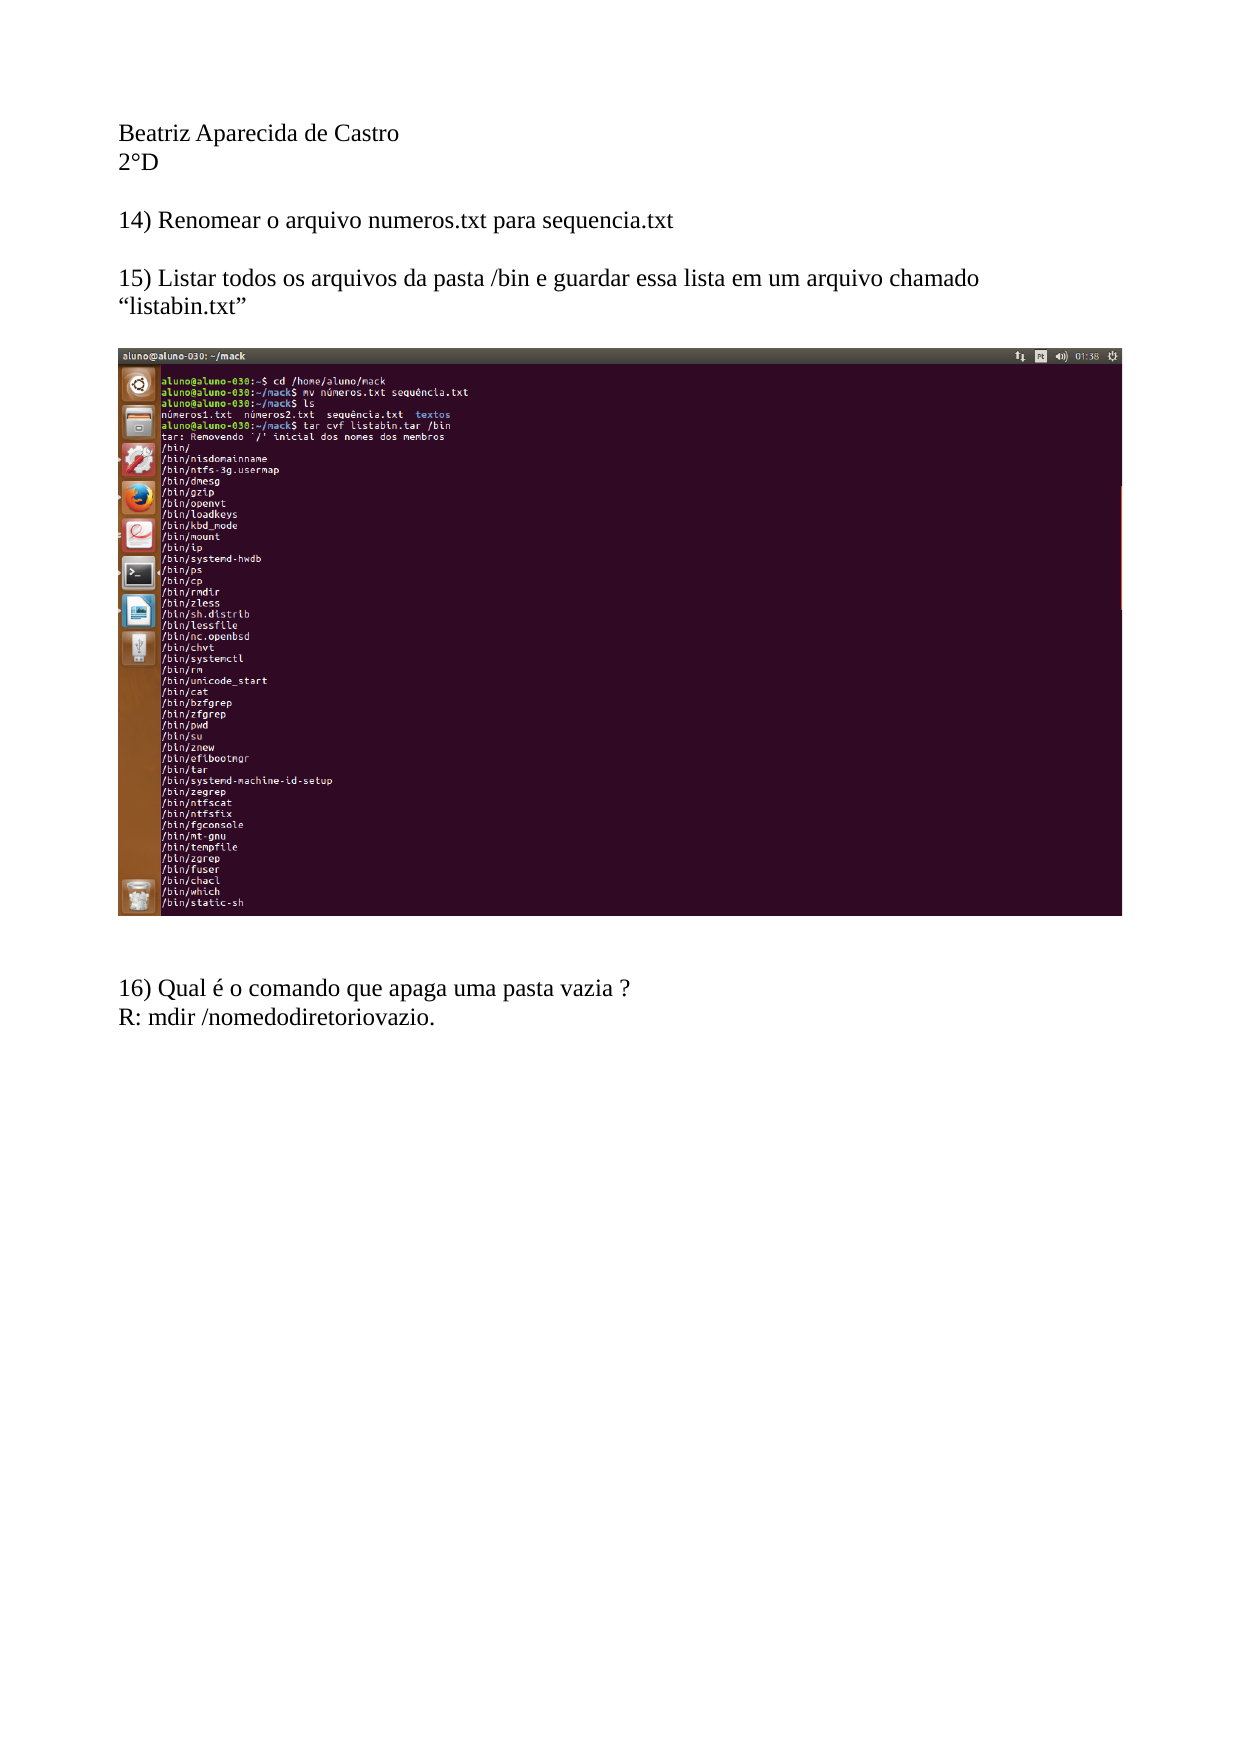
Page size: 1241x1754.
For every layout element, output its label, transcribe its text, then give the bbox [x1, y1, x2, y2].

picture [118, 348, 1123, 916]
text “listabin.txt” [118, 291, 1122, 320]
text R: mdir /nomedodiretoriovazio. [118, 1002, 1122, 1031]
text 14) Renomear o arquivo numeros.txt para sequencia.txt [118, 205, 1122, 234]
text 16) Qual é o comando que apaga uma pasta vazia ? [118, 973, 1122, 1002]
text 15) Listar todos os arquivos da pasta /bin e guardar essa lista em um arquivo chamado [118, 263, 1122, 291]
